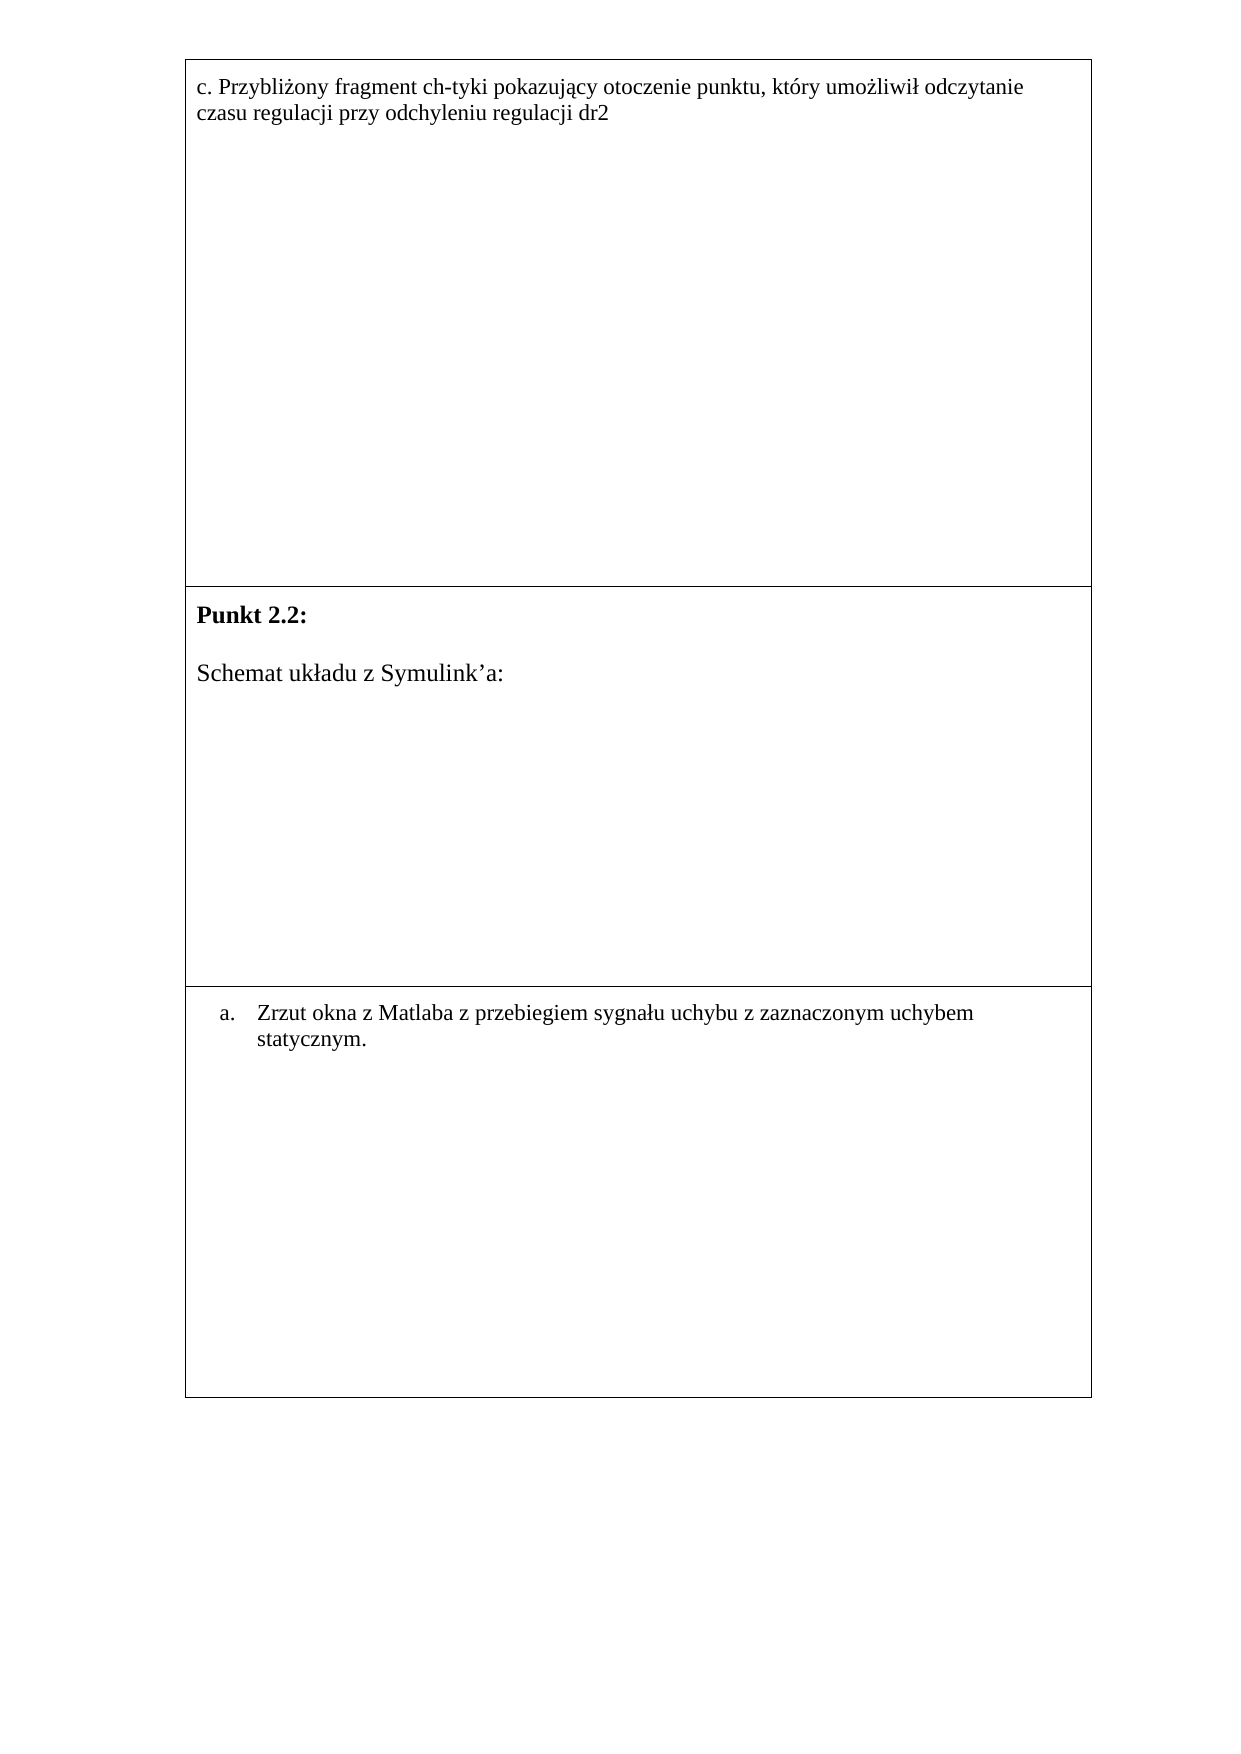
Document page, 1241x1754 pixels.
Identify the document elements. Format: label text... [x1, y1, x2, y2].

table_cell Punkt 2.2: Schemat układu z Symulink’a: [186, 587, 1091, 986]
table_cell c. Przybliżony fragment ch-tyki pokazujący otoczenie punktu, który umożliwił odczytanie czasu regulacji przy odchyleniu regulacji dr2 [186, 60, 1091, 586]
table_cell Zrzut okna z Matlaba z przebiegiem sygnału uchybu z zaznaczonym uchybem statycznym. [186, 987, 1091, 1397]
